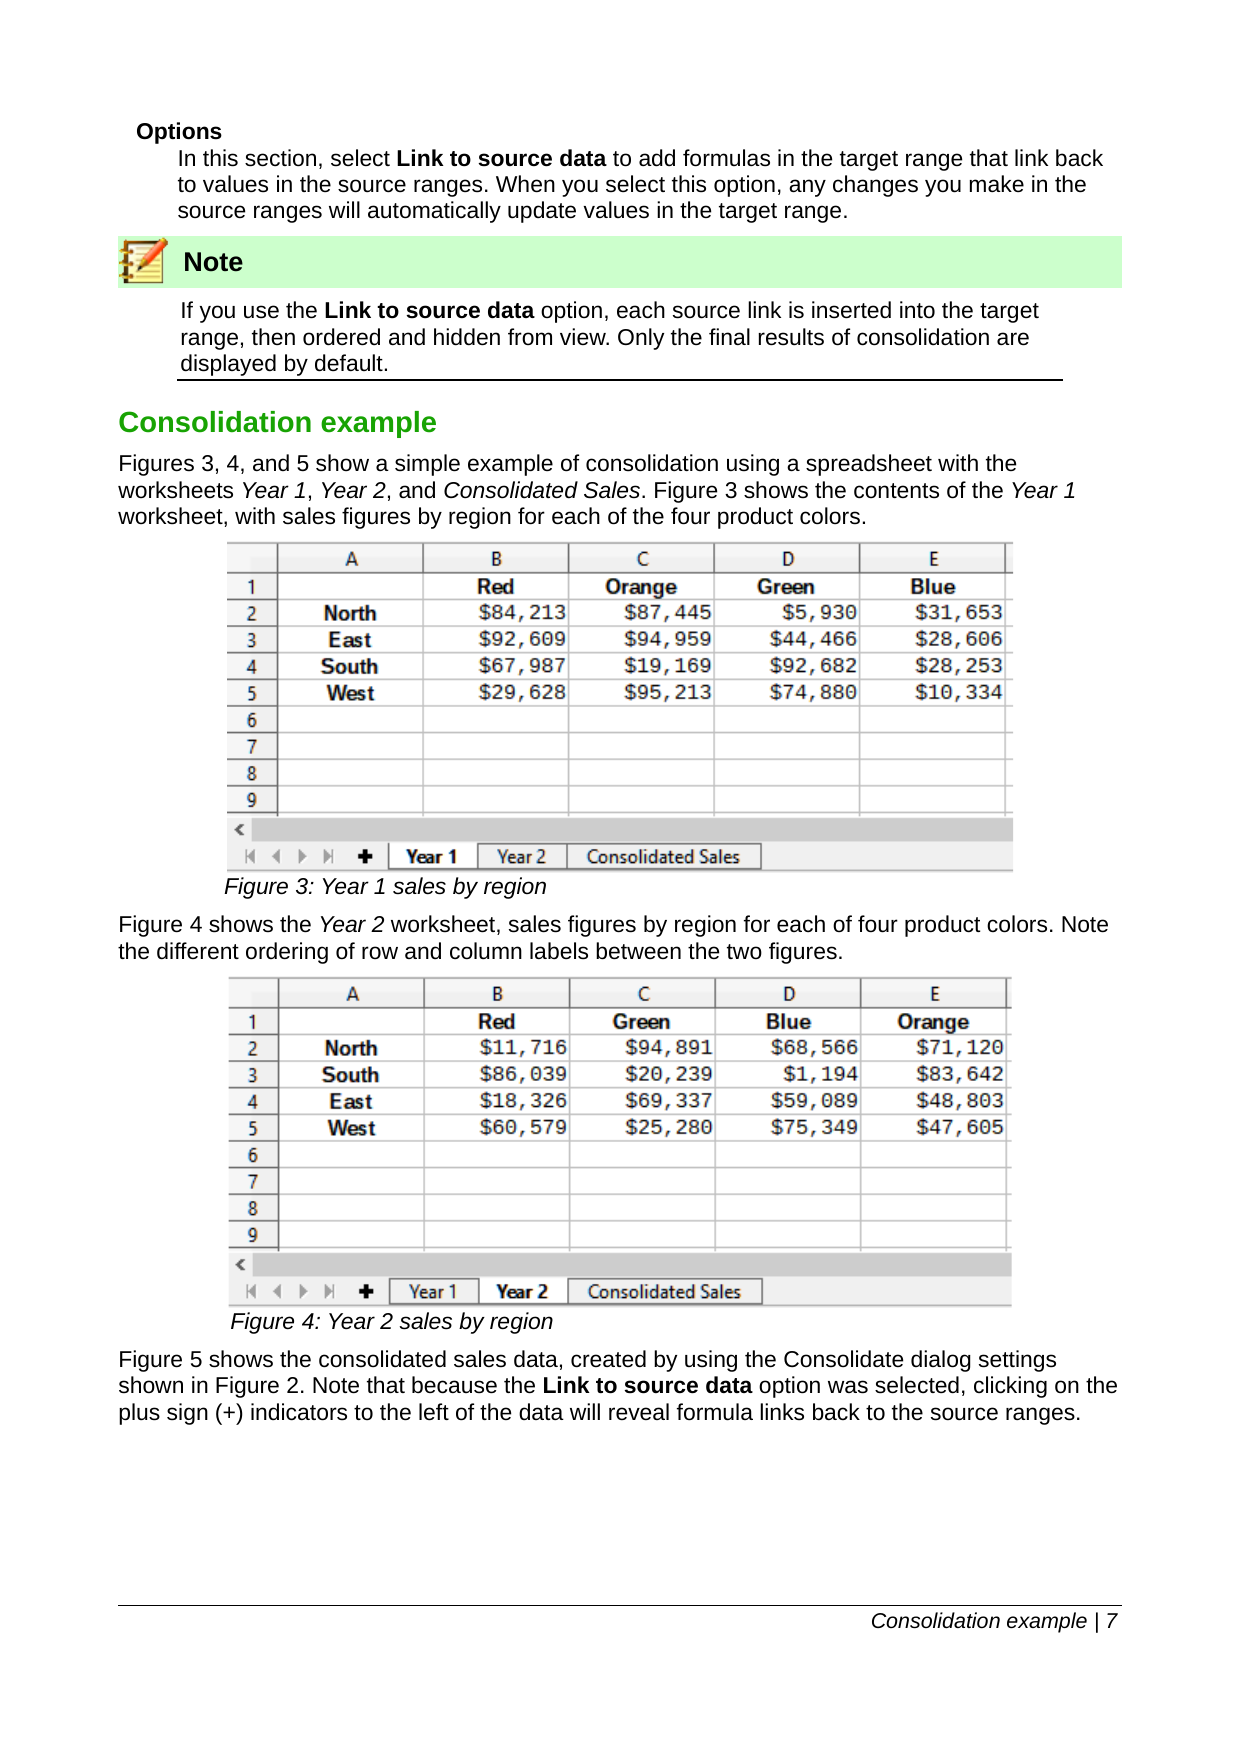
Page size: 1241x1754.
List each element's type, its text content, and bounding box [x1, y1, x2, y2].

picture [119, 236, 170, 287]
subtitle Consolidation example [118, 405, 1122, 438]
picture [227, 541, 1014, 873]
text Figure 5 shows the consolidated sales data, created by using the Consolidate dialog settings shown in Figure 2. Note that because the Link to source data option was selected, clicking on the plus sign (+) indicators to the left of the data will reveal formula links back to the source ranges. [118, 1346, 1122, 1425]
text If you use the Link to source data option, each source link is inserted into the target range, then ordered and hidden from view. Only the final results of consolidation are displayed by default. [177, 294, 1063, 379]
text Figures 3, 4, and 5 show a simple example of consolidation using a spreadsheet with the worksheets Year 1, Year 2, and Consolidated Sales. Figure 3 shows the contents of the Year 1 worksheet, with sales figures by region for each of the four product colors. [118, 450, 1122, 529]
text In this section, select Link to source data to add formulas in the target range that link back to values in the source ranges. When you select this option, any changes you make in the source ranges will automatically update values in the target range. [177, 144, 1122, 223]
picture [228, 976, 1012, 1308]
text Figure 4 shows the Year 2 worksheet, sales figures by region for each of four product colors. Note the different ordering of row and column labels between the two figures. [118, 911, 1122, 964]
text Figure 3: Year 1 sales by region [224, 542, 1016, 899]
text Options [136, 118, 1122, 144]
subtitle Note [118, 236, 1122, 288]
text Figure 4: Year 2 sales by region [230, 1308, 1010, 1334]
